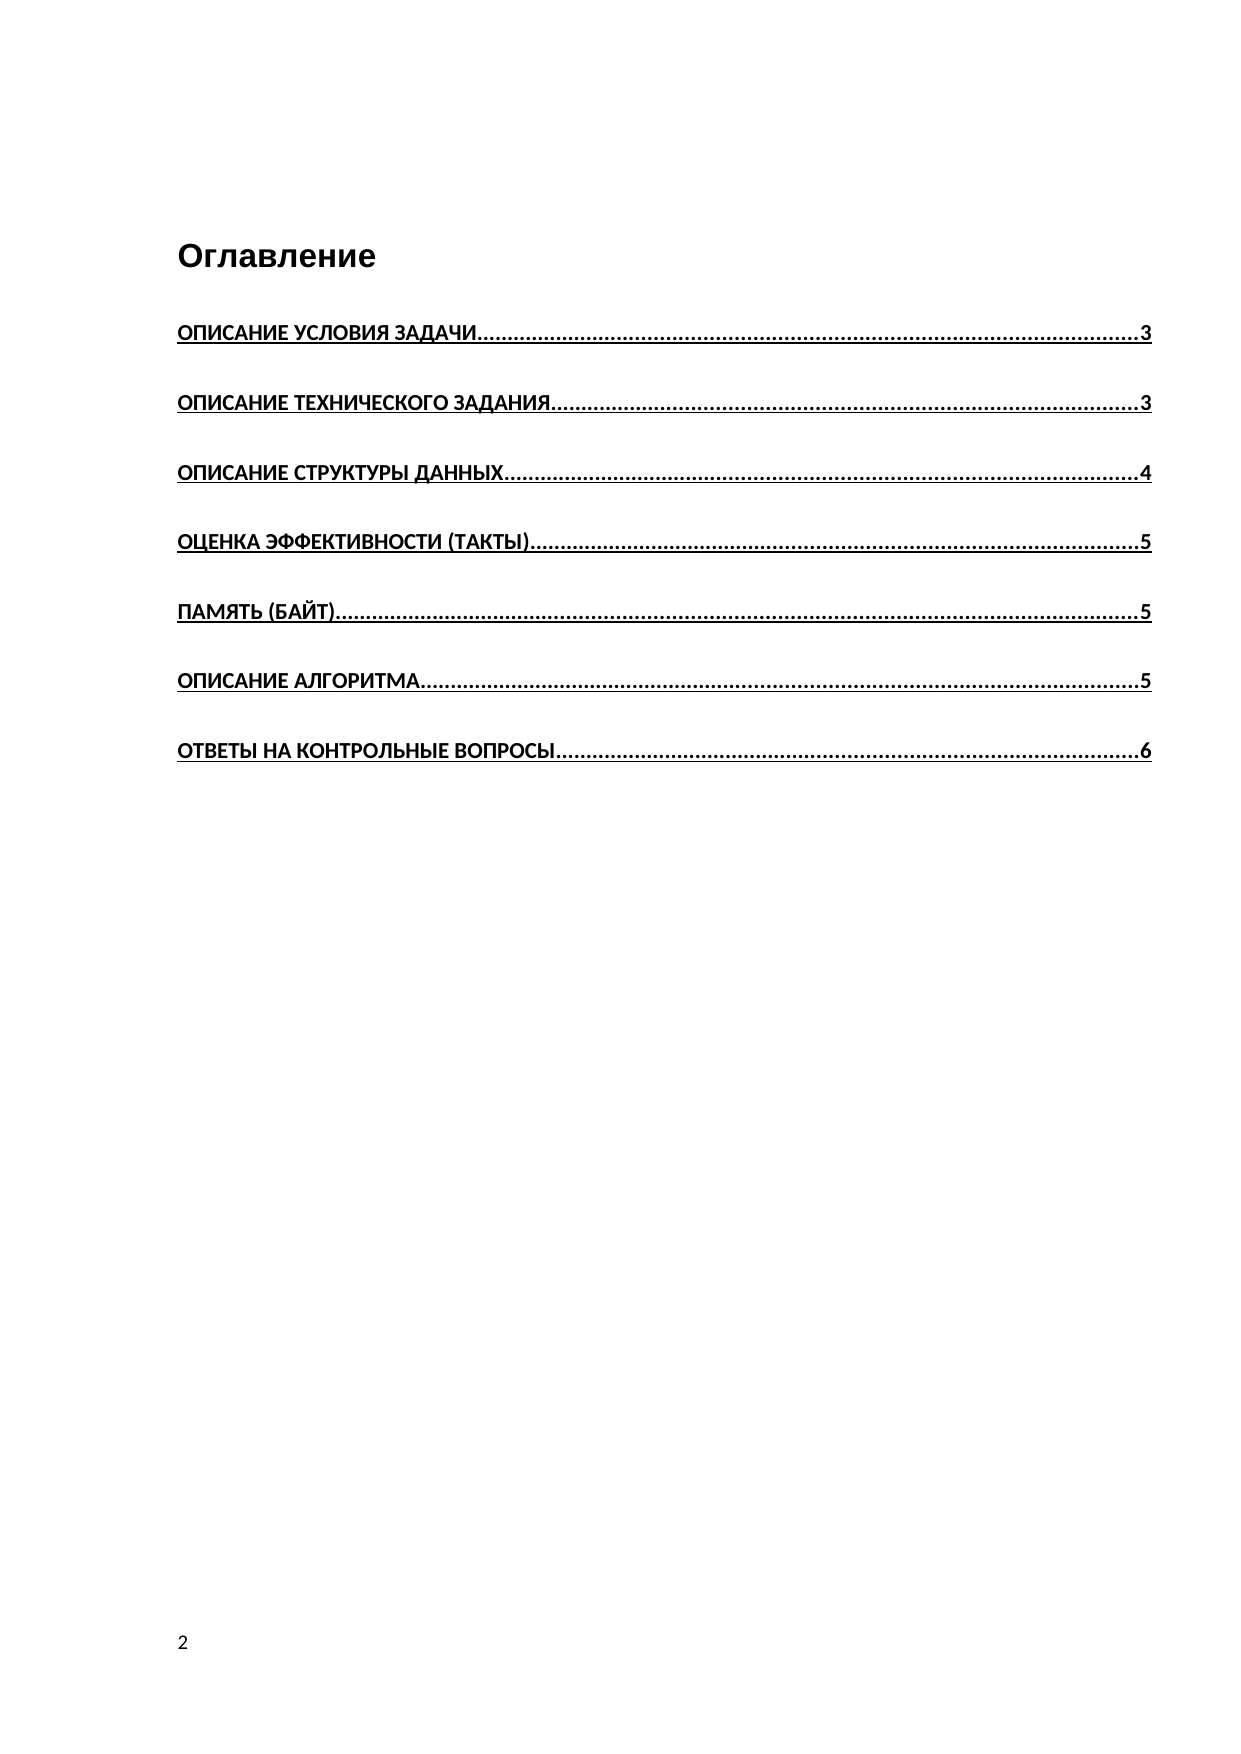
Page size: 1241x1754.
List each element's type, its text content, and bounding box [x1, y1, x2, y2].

text Описание структуры данных 4 [177, 458, 1152, 482]
text Ответы на контрольные вопросы 6 [177, 736, 1152, 761]
text Описание условия задачи 3 [177, 318, 1152, 342]
text Оценка эффективности (такты) 5 [177, 527, 1152, 551]
text Память (байт) 5 [177, 597, 1152, 621]
text Описание технического задания 3 [177, 388, 1152, 412]
subtitle Оглавление [177, 237, 1152, 275]
text Описание алгоритма 5 [177, 667, 1152, 691]
